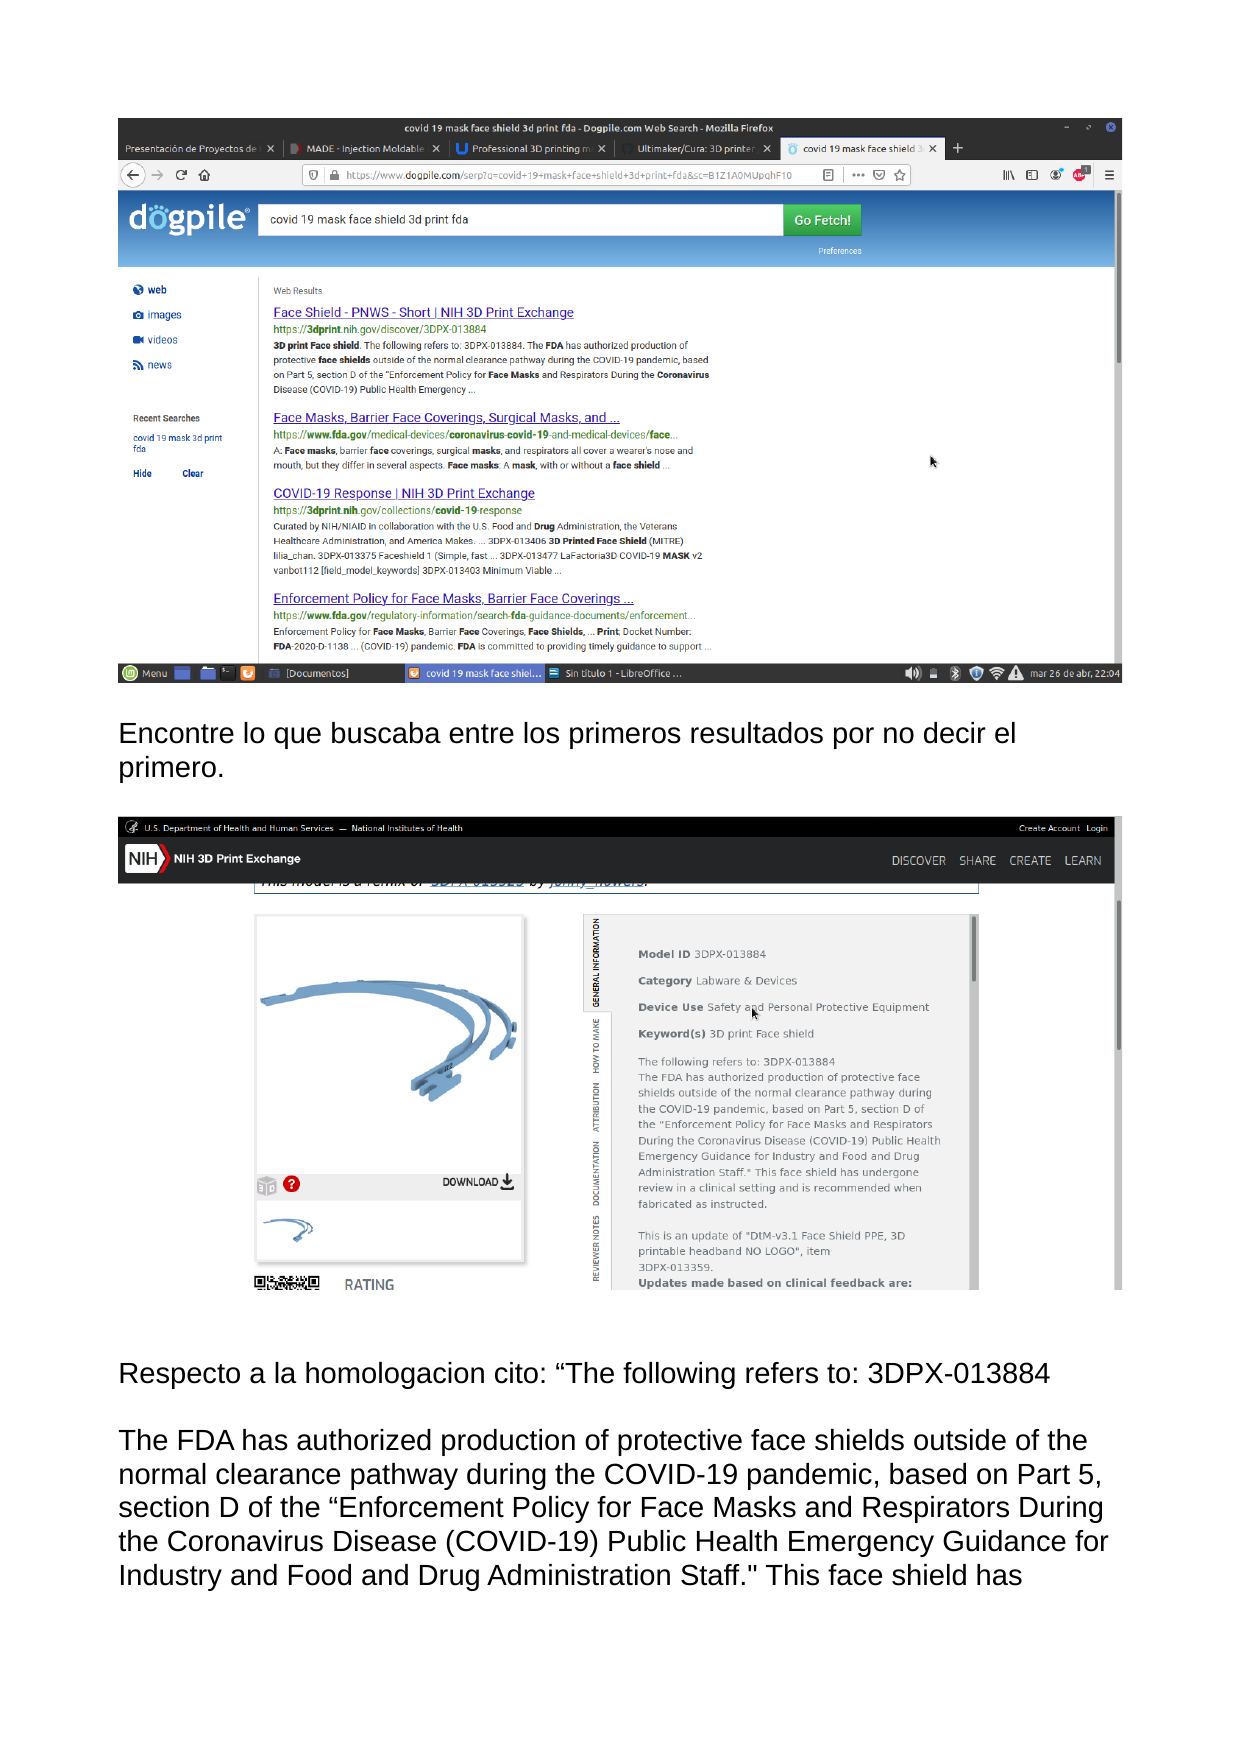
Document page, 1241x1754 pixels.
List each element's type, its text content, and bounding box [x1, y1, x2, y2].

text Encontre lo que buscaba entre los primeros resultados por no decir el primero. [118, 716, 1122, 783]
picture [118, 816, 1123, 1290]
text The FDA has authorized production of protective face shields outside of the normal clearance pathway during the COVID-19 pandemic, based on Part 5, section D of the “Enforcement Policy for Face Masks and Respirators During the Coronavirus Disease (COVID-19) Public Health Emergency Guidance for Industry and Food and Drug Administration Staff." This face shield has [118, 1423, 1122, 1591]
picture [118, 118, 1123, 683]
text Respecto a la homologacion cito: “The following refers to: 3DPX-013884 [118, 1356, 1122, 1390]
